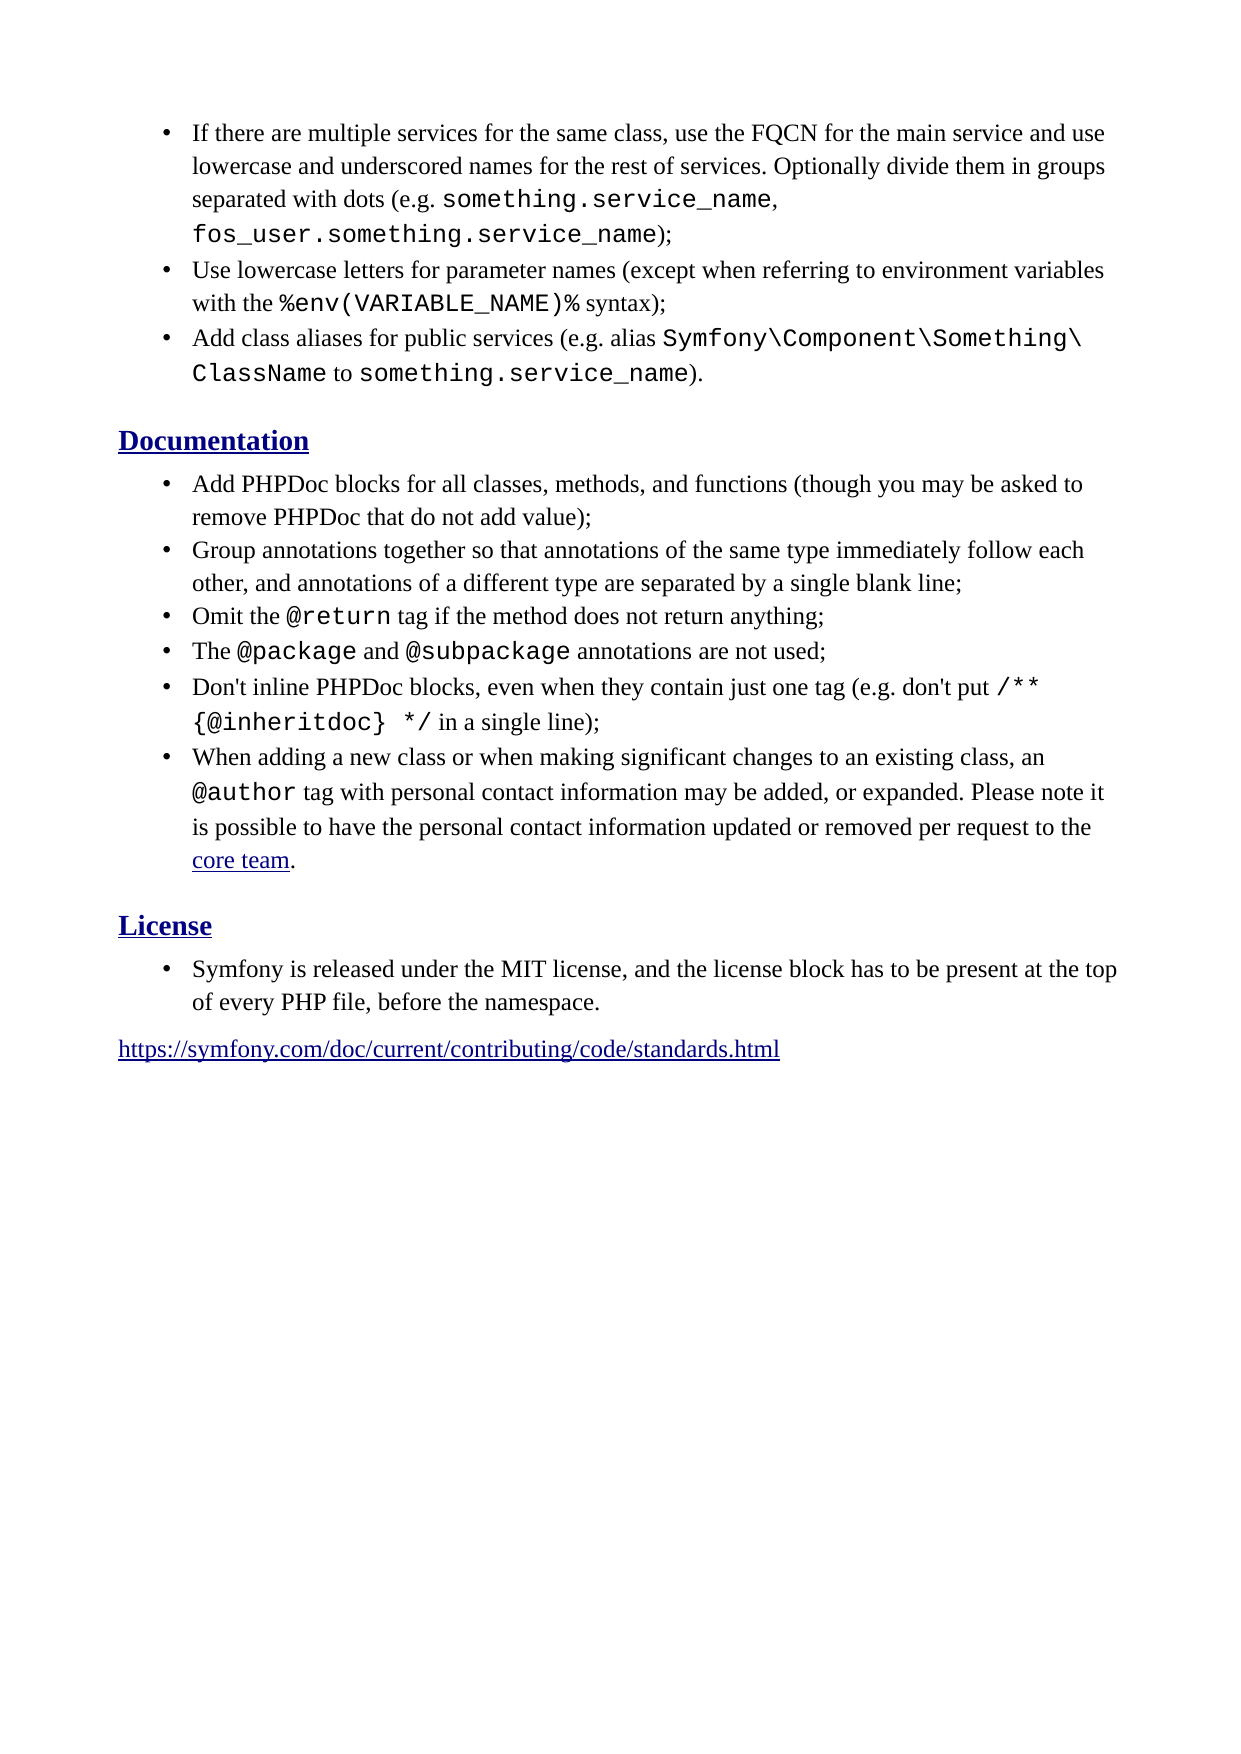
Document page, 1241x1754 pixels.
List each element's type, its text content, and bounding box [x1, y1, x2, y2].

list Omit the @return tag if the method does not return anything; [162, 601, 1122, 632]
list If there are multiple services for the same class, use the FQCN for the main service and use lowercase and underscored names for the rest of services. Optionally divide them in groups separated with dots (e.g. something.service_name, fos_user.something.service_name); [162, 118, 1122, 250]
list Add PHPDoc blocks for all classes, methods, and functions (though you may be asked to remove PHPDoc that do not add value); [162, 469, 1122, 531]
list Add class aliases for public services (e.g. alias Symfony\Component\Something\ClassName to something.service_name). [162, 323, 1122, 389]
list The @package and @subpackage annotations are not used; [162, 636, 1122, 667]
subtitle Documentation [118, 423, 1122, 456]
text https://symfony.com/doc/current/contributing/code/standards.html [118, 1034, 1122, 1063]
list Symfony is released under the MIT license, and the license block has to be present at the top of every PHP file, before the namespace. [162, 954, 1122, 1016]
list Don't inline PHPDoc blocks, even when they contain just one tag (e.g. don't put /** {@inheritdoc} */ in a single line); [162, 672, 1122, 738]
list Group annotations together so that annotations of the same type immediately follow each other, and annotations of a different type are separated by a single blank line; [162, 535, 1122, 597]
list Use lowercase letters for parameter names (except when referring to environment variables with the %env(VARIABLE_NAME)% syntax); [162, 255, 1122, 318]
subtitle License [118, 908, 1122, 941]
list When adding a new class or when making significant changes to an existing class, an @author tag with personal contact information may be added, or expanded. Please note it is possible to have the personal contact information updated or removed per request to the core team. [162, 742, 1122, 874]
